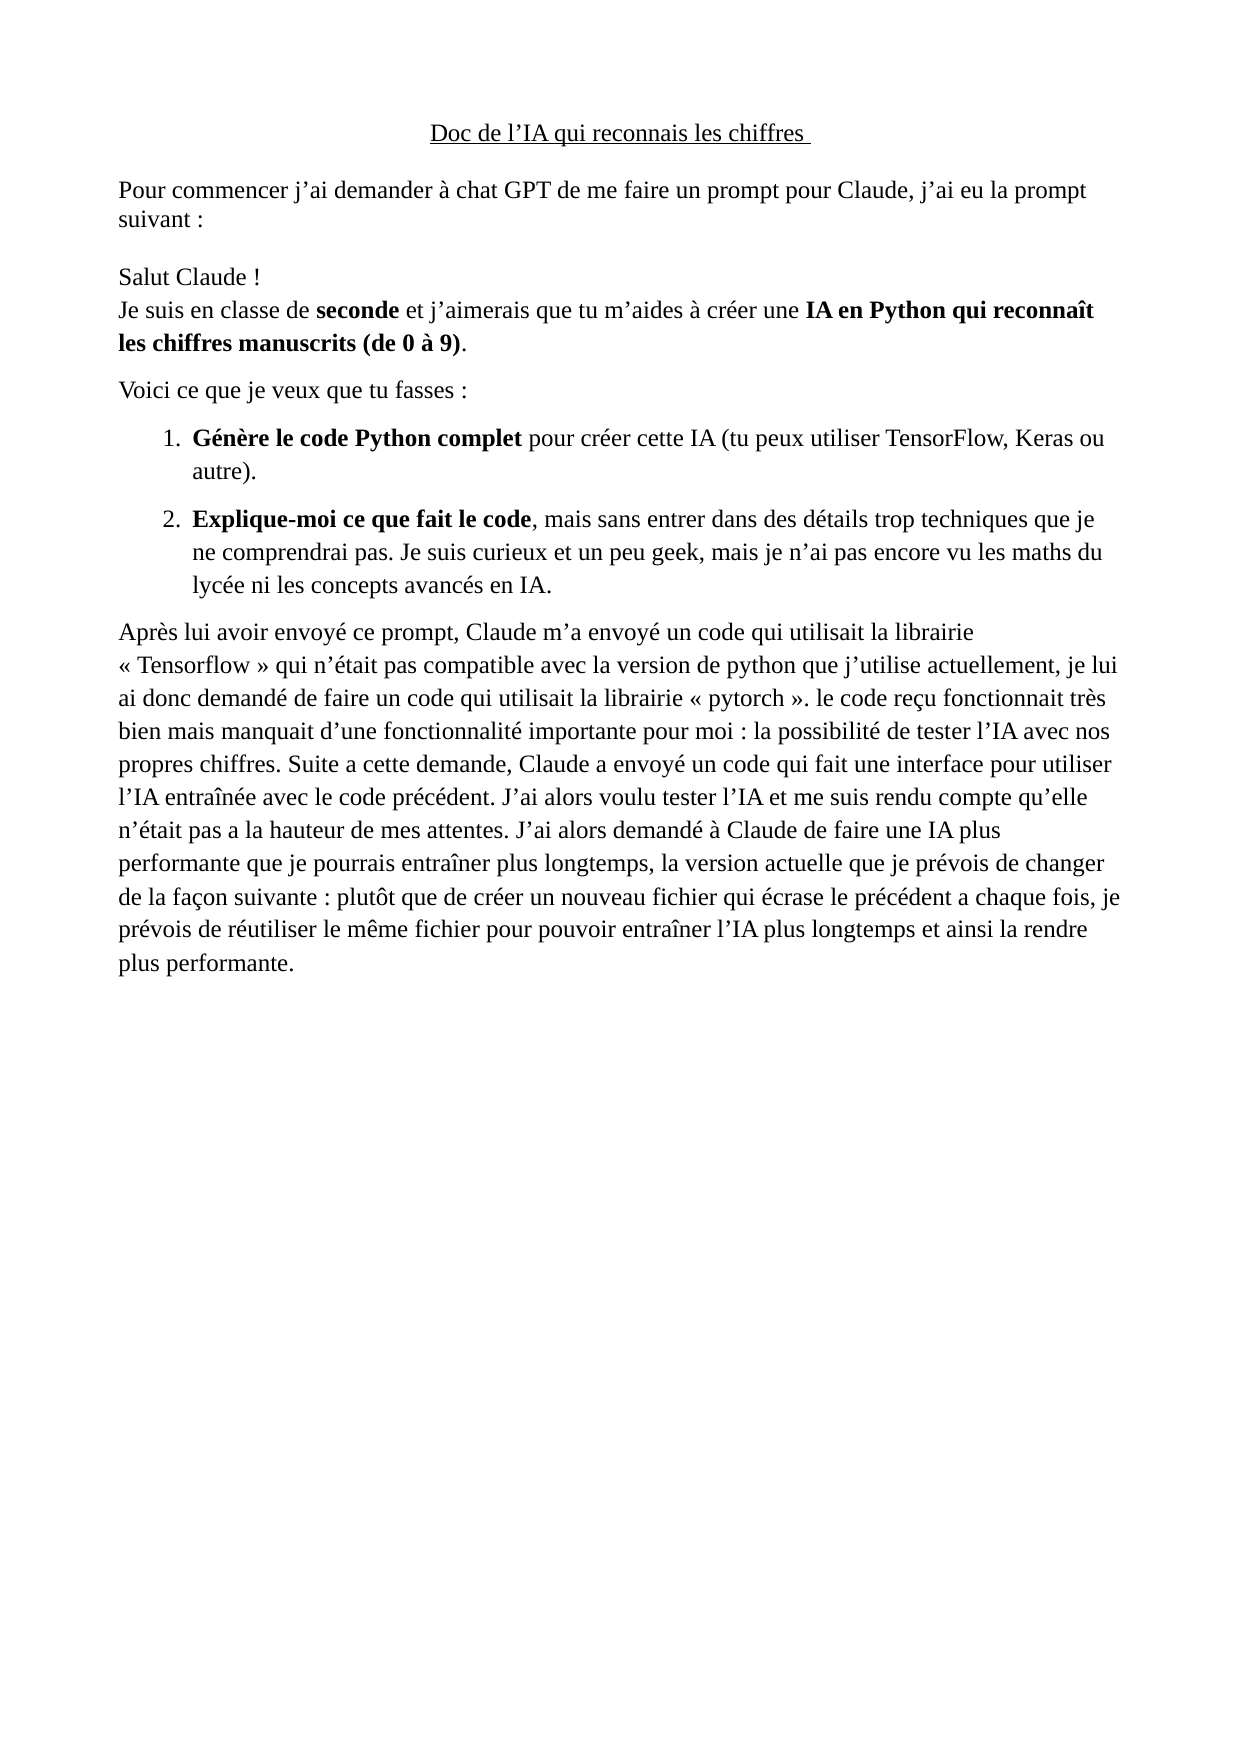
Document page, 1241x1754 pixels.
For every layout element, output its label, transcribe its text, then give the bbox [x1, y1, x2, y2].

text Après lui avoir envoyé ce prompt, Claude m’a envoyé un code qui utilisait la librairie « Tensorflow » qui n’était pas compatible avec la version de python que j’utilise actuellement, je lui ai donc demandé de faire un code qui utilisait la librairie « pytorch ». le code reçu fonctionnait très bien mais manquait d’une fonctionnalité importante pour moi : la possibilité de tester l’IA avec nos propres chiffres. Suite a cette demande, Claude a envoyé un code qui fait une interface pour utiliser l’IA entraînée avec le code précédent. J’ai alors voulu tester l’IA et me suis rendu compte qu’elle n’était pas a la hauteur de mes attentes. J’ai alors demandé à Claude de faire une IA plus performante que je pourrais entraîner plus longtemps, la version actuelle que je prévois de changer de la façon suivante : plutôt que de créer un nouveau fichier qui écrase le précédent a chaque fois, je prévois de réutiliser le même fichier pour pouvoir entraîner l’IA plus longtemps et ainsi la rendre plus performante. [118, 617, 1122, 976]
text Doc de l’IA qui reconnais les chiffres [118, 118, 1122, 147]
list Génère le code Python complet pour créer cette IA (tu peux utiliser TensorFlow, Keras ou autre). [162, 423, 1122, 485]
text Voici ce que je veux que tu fasses : [118, 376, 1122, 404]
text Salut Claude ! Je suis en classe de seconde et j’aimerais que tu m’aides à créer une IA en Python qui reconnaît les chiffres manuscrits (de 0 à 9). [118, 262, 1122, 357]
text Pour commencer j’ai demander à chat GPT de me faire un prompt pour Claude, j’ai eu la prompt suivant : [118, 176, 1122, 233]
list Explique-moi ce que fait le code, mais sans entrer dans des détails trop techniques que je ne comprendrai pas. Je suis curieux et un peu geek, mais je n’ai pas encore vu les maths du lycée ni les concepts avancés en IA. [162, 504, 1122, 598]
